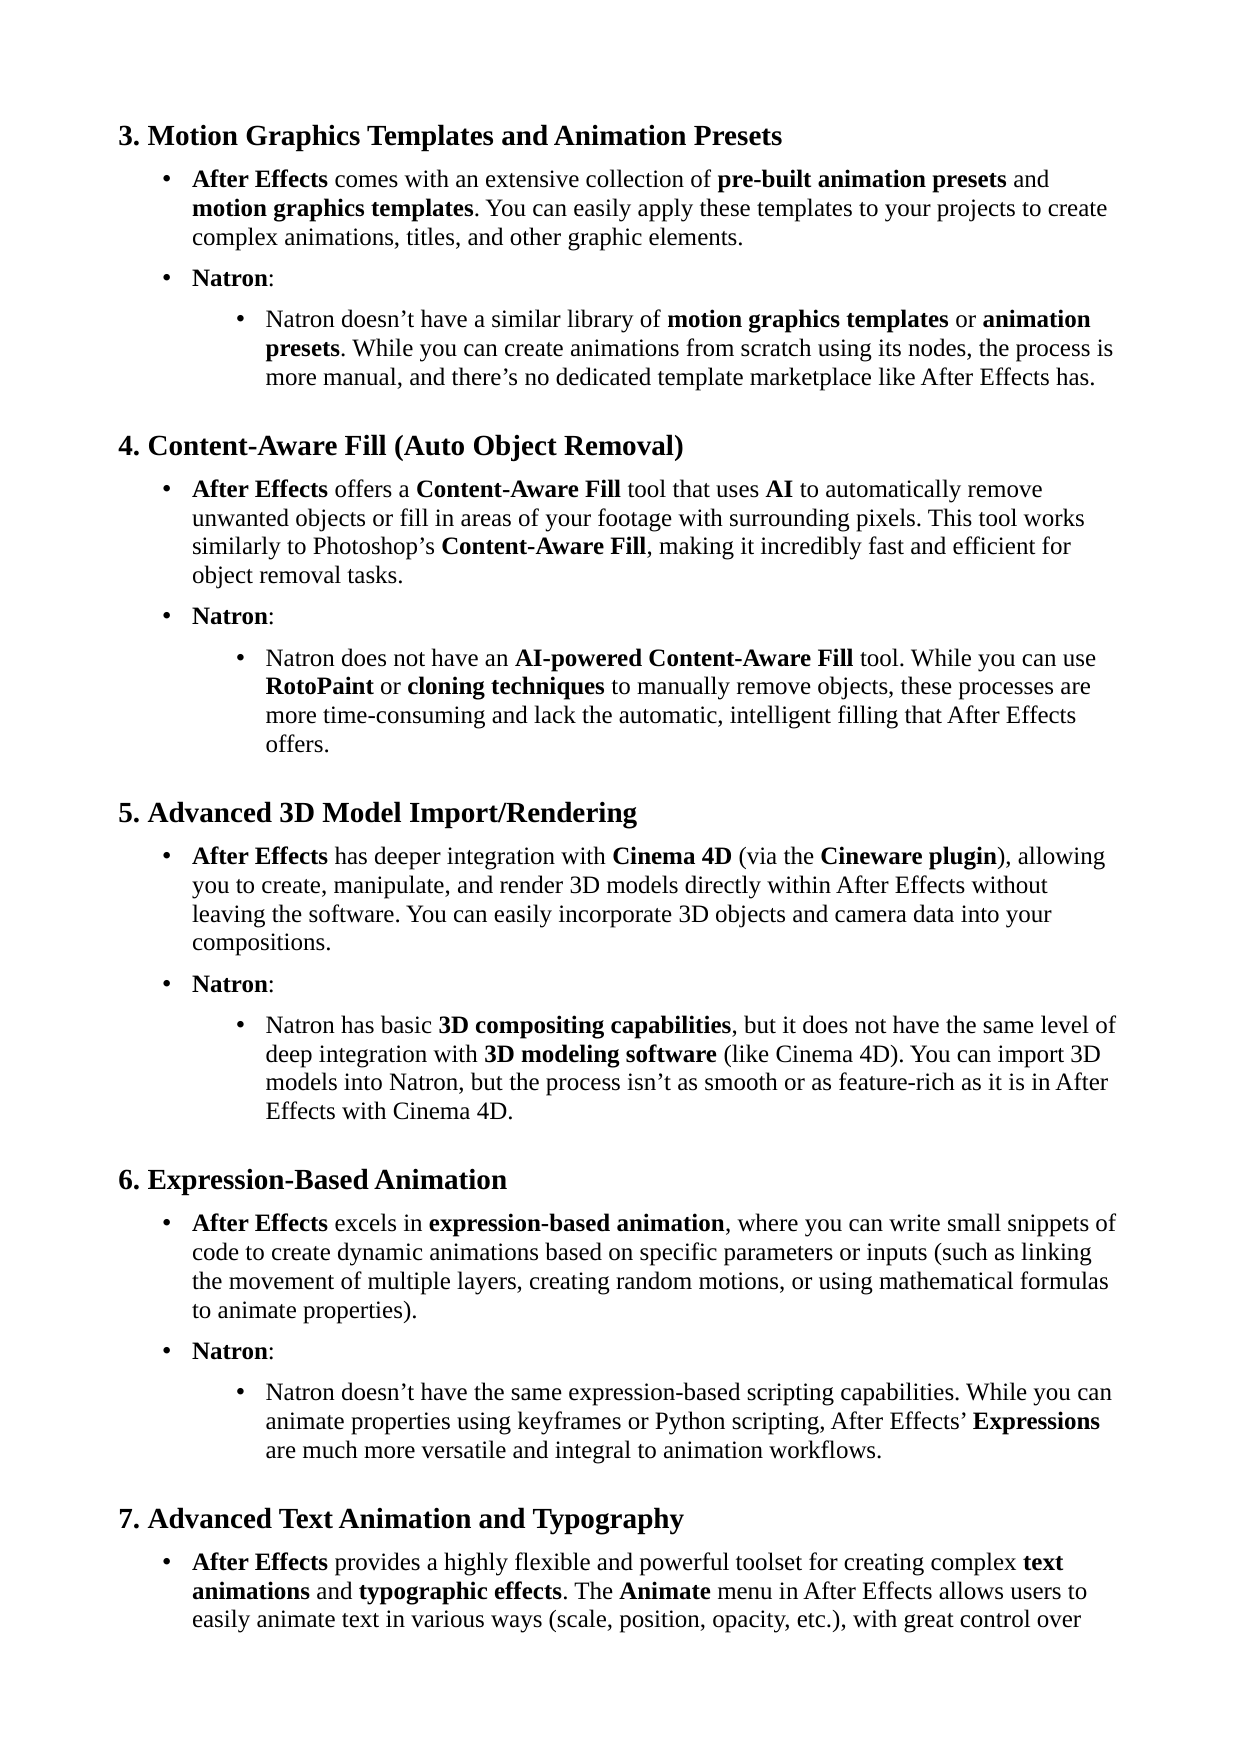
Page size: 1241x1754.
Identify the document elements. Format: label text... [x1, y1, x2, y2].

list Natron: [162, 263, 1122, 292]
list Natron doesn’t have the same expression-based scripting capabilities. While you can animate properties using keyframes or Python scripting, After Effects’ Expressions are much more versatile and integral to animation workflows. [236, 1377, 1122, 1463]
list After Effects comes with an extensive collection of pre-built animation presets and motion graphics templates. You can easily apply these templates to your projects to create complex animations, titles, and other graphic elements. [162, 164, 1122, 250]
list Natron has basic 3D compositing capabilities, but it does not have the same level of deep integration with 3D modeling software (like Cinema 4D). You can import 3D models into Natron, but the process isn’t as smooth or as feature-rich as it is in After Effects with Cinema 4D. [236, 1010, 1122, 1125]
subtitle 3. Motion Graphics Templates and Animation Presets [118, 118, 1122, 152]
subtitle 7. Advanced Text Animation and Typography [118, 1501, 1122, 1534]
list After Effects provides a highly flexible and powerful toolset for creating complex text animations and typographic effects. The Animate menu in After Effects allows users to easily animate text in various ways (scale, position, opacity, etc.), with great control over [162, 1547, 1122, 1633]
list Natron: [162, 601, 1122, 630]
list After Effects excels in expression-based animation, where you can write small snippets of code to create dynamic animations based on specific parameters or inputs (such as linking the movement of multiple layers, creating random motions, or using mathematical formulas to animate properties). [162, 1208, 1122, 1323]
subtitle 6. Expression-Based Animation [118, 1162, 1122, 1196]
list Natron does not have an AI-powered Content-Aware Fill tool. While you can use RotoPaint or cloning techniques to manually remove objects, these processes are more time-consuming and lack the automatic, intelligent filling that After Effects offers. [236, 643, 1122, 758]
list After Effects has deeper integration with Cinema 4D (via the Cineware plugin), allowing you to create, manipulate, and render 3D models directly within After Effects without leaving the software. You can easily incorporate 3D objects and camera data into your compositions. [162, 841, 1122, 956]
list Natron: [162, 969, 1122, 997]
list Natron: [162, 1336, 1122, 1365]
subtitle 5. Advanced 3D Model Import/Rendering [118, 795, 1122, 829]
list Natron doesn’t have a similar library of motion graphics templates or animation presets. While you can create animations from scratch using its nodes, the process is more manual, and there’s no dedicated template marketplace like After Effects has. [236, 304, 1122, 390]
list After Effects offers a Content-Aware Fill tool that uses AI to automatically remove unwanted objects or fill in areas of your footage with surrounding pixels. This tool works similarly to Photoshop’s Content-Aware Fill, making it incredibly fast and efficient for object removal tasks. [162, 474, 1122, 589]
subtitle 4. Content-Aware Fill (Auto Object Removal) [118, 428, 1122, 461]
